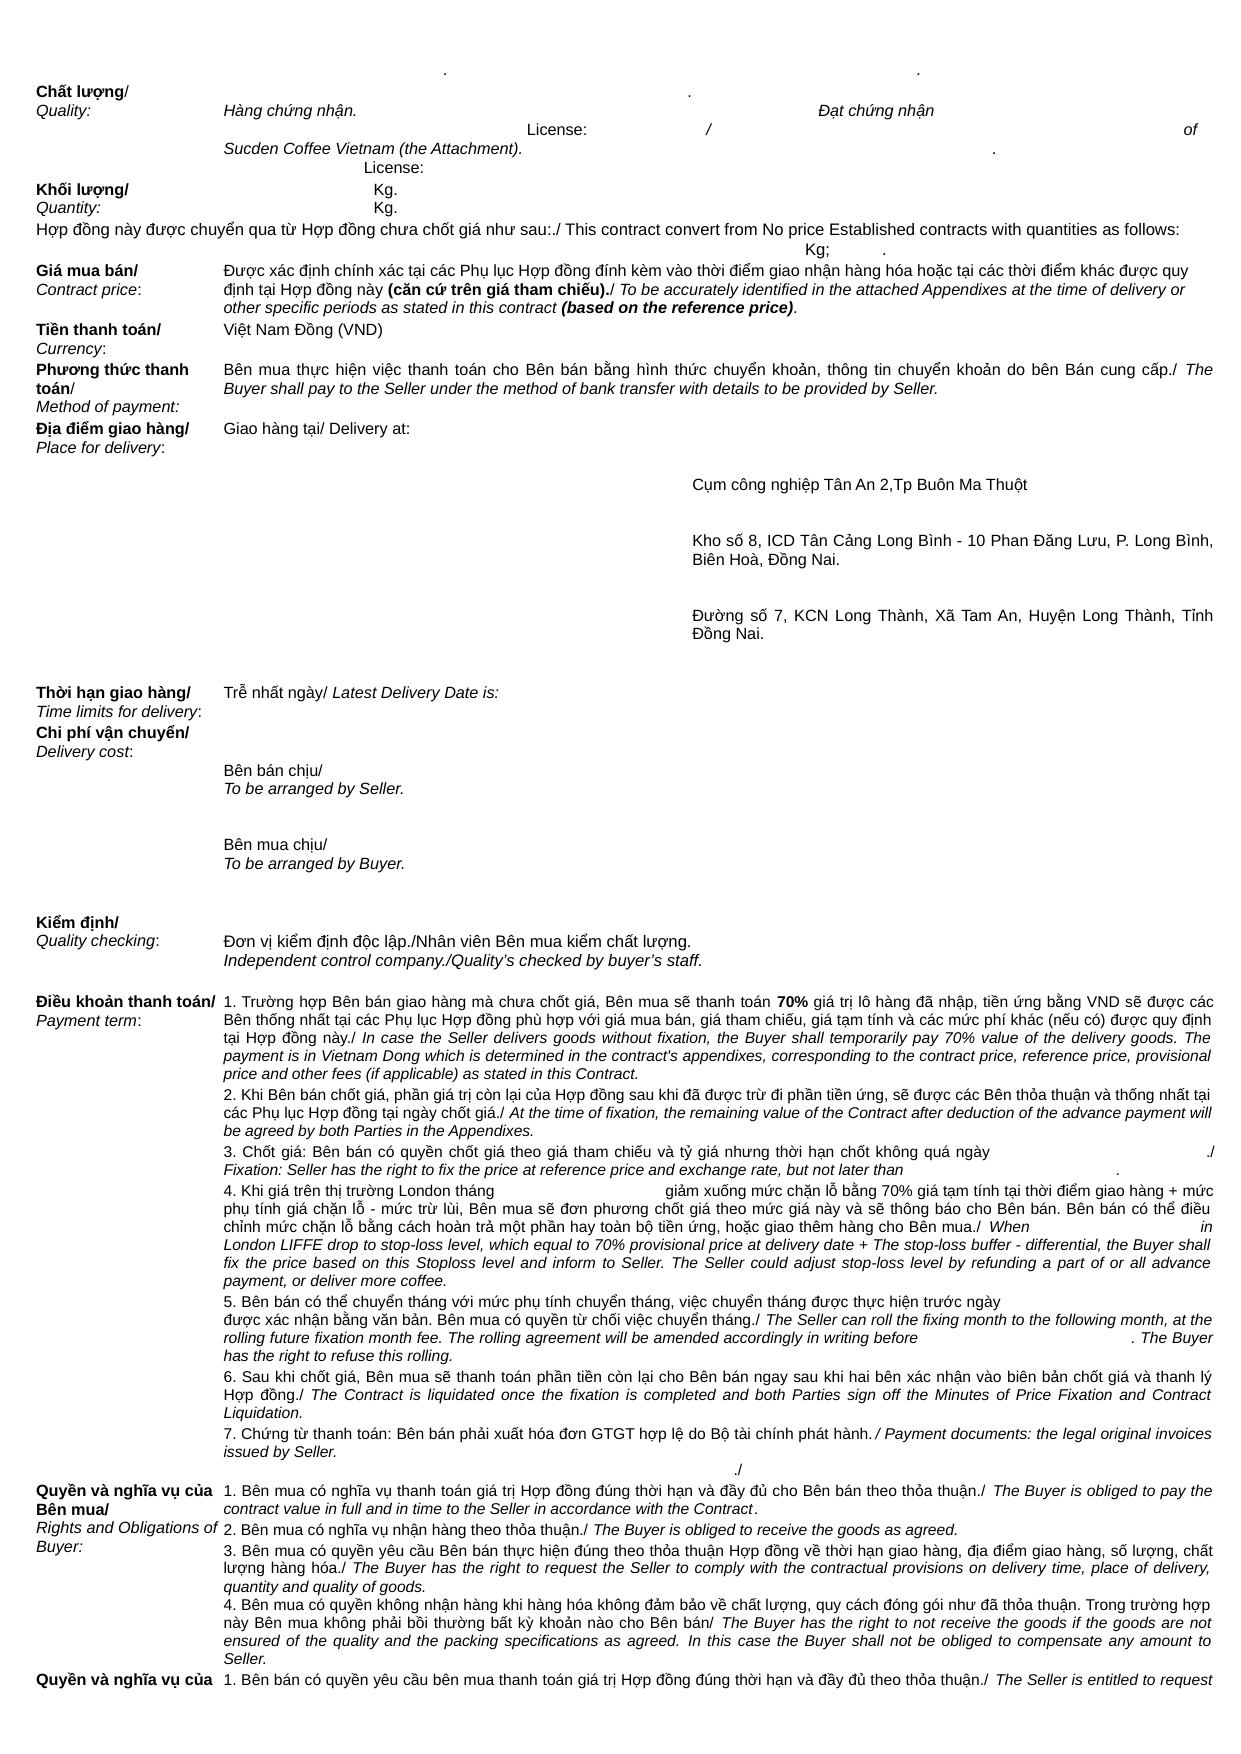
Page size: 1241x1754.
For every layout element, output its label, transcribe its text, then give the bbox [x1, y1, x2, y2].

table_cell Quyền và nghĩa vụ của Bên mua/ Rights and Obligations of Buyer: [34, 1480, 222, 1669]
table_cell 3. Bên mua có quyền yêu cầu Bên bán thực hiện đúng theo thỏa thuận Hợp đồng về thời hạn giao hàng, địa điểm giao hàng, số lượng, chất lượng hàng hóa./ The Buyer has the right to request the Seller to comply with the contractual provisions on delivery time, place of delivery, quantity and quality of goods. 4. Bên mua có quyền không nhận hàng khi hàng hóa không đảm bảo về chất lượng, quy cách đóng gói như đã thỏa thuận. Trong trường hợp này Bên mua không phải bồi thường bất kỳ khoản nào cho Bên bán/ The Buyer has the right to not receive the goods if the goods are not ensured of the quality and the packing specifications as agreed. In this case the Buyer shall not be obliged to compensate any amount to Seller. [222, 1540, 1216, 1669]
table_cell Việt Nam Đồng (VND) [222, 319, 1216, 359]
table_cell Được xác định chính xác tại các Phụ lục Hợp đồng đính kèm vào thời điểm giao nhận hàng hóa hoặc tại các thời điểm khác được quy định tại Hợp đồng này (căn cứ trên giá tham chiếu)./ To be accurately identified in the attached Appendixes at the time of delivery or other specific periods as stated in this contract (based on the reference price). [222, 260, 1216, 319]
table_cell 1. Trường hợp Bên bán giao hàng mà chưa chốt giá, Bên mua sẽ thanh toán 70% giá trị lô hàng đã nhập, tiền ứng bằng VND sẽ được các Bên thống nhất tại các Phụ lục Hợp đồng phù hợp với giá mua bán, giá tham chiếu, giá tạm tính và các mức phí khác (nếu có) được quy định tại Hợp đồng này./ In case the Seller delivers goods without fixation, the Buyer shall temporarily pay 70% value of the delivery goods. The payment is in Vietnam Dong which is determined in the contract's appendixes, corresponding to the contract price, reference price, provisional price and other fees (if applicable) as stated in this Contract. [222, 991, 1216, 1084]
table_cell Địa điểm giao hàng/ Place for delivery: [34, 418, 222, 682]
table_cell 2. Khi Bên bán chốt giá, phần giá trị còn lại của Hợp đồng sau khi đã được trừ đi phần tiền ứng, sẽ được các Bên thỏa thuận và thống nhất tại các Phụ lục Hợp đồng tại ngày chốt giá./ At the time of fixation, the remaining value of the Contract after deduction of the advance payment will be agreed by both Parties in the Appendixes. [222, 1084, 1216, 1141]
table_cell 4. Khi giá trên thị trường London tháng <get_month(o.date_fix)> giảm xuống mức chặn lỗ bằng 70% giá tạm tính tại thời điểm giao hàng + mức phụ tính giá chặn lỗ - mức trừ lùi, Bên mua sẽ đơn phương chốt giá theo mức giá này và sẽ thông báo cho Bên bán. Bên bán có thể điều chỉnh mức chặn lỗ bằng cách hoàn trả một phần hay toàn bộ tiền ứng, hoặc giao thêm hàng cho Bên mua./ When <get_myear(o.date_fix)> in London LIFFE drop to stop-loss level, which equal to 70% provisional price at delivery date + The stop-loss buffer - differential, the Buyer shall fix the price based on this Stoploss level and inform to Seller. The Seller could adjust stop-loss level by refunding a part of or all advance payment, or deliver more coffee. [222, 1180, 1216, 1291]
table_cell <o.contract_line.product_id.contract_quality_vn> <o.crop_id.name>.<choose><if test="o.certificate_id and o.certificate_id.code =='2-in-1' "> Hàng chứng nhận. </if><if test="o.certificate_id and o.certificate_id.code !='2-in-1' "> Đạt chứng nhận <get_cert(o.certificate_id)></if></choose> License: <get_license(o)>/ <o.contract_line.product_id.contract_quality_en> <o.crop_id.name> of Sucden Coffee Vietnam (the Attachment).<choose><if test="o.certificate_id.id"> <o.certificate_id.name_print>.</if></choose> <choose><if test="o.license_id"> License: <get_license(o)> </if></choose> [222, 81, 1216, 178]
table_cell Giá mua bán/ Contract price: [34, 260, 222, 319]
table_cell 7. Chứng từ thanh toán: Bên bán phải xuất hóa đơn GTGT hợp lệ do Bộ tài chính phát hành./ Payment documents: the legal original invoices issued by Seller. <choose><if test="o.payment_term_item"><(o.payment_term_item).split('./')[0]>./<(o.payment_term_item).split('./')[1]></if></choose> [222, 1423, 1216, 1480]
table_cell Kiểm định/ Quality checking: [34, 911, 222, 991]
table_cell 3. Chốt giá: Bên bán có quyền chốt giá theo giá tham chiếu và tỷ giá nhưng thời hạn chốt không quá ngày <get_date(o.fixation_deadline)>./ Fixation: Seller has the right to fix the price at reference price and exchange rate, but not later than <get_date(o.fixation_deadline)>. [222, 1141, 1216, 1180]
table_cell Điều khoản thanh toán/ Payment term: [34, 991, 222, 1084]
table_cell [34, 1366, 222, 1423]
table_cell <o.delivery_place_id and o.delivery_place_id.name or ''> <choose> <when test="o.delivery_place_id.name == 'Factory - BMT'"> Cụm công nghiệp Tân An 2,Tp Buôn Ma Thuột </when> <when test="o.delivery_place_id.name == 'Pacorini - DN'"> Kho số 8, ICD Tân Cảng Long Bình - 10 Phan Đăng Lưu, P. Long Bình, Biên Hoà, Đồng Nai. </when> <when test="o.delivery_place_id.name == 'Katoen - DN'"> Đường số 7, KCN Long Thành, Xã Tam An, Huyện Long Thành, Tỉnh Đồng Nai. </when> </choose> [691, 418, 1216, 682]
table_cell 1. Bên mua có nghĩa vụ thanh toán giá trị Hợp đồng đúng thời hạn và đầy đủ cho Bên bán theo thỏa thuận./ The Buyer is obliged to pay the contract value in full and in time to the Seller in accordance with the Contract. [222, 1480, 1216, 1519]
table_cell 5. Bên bán có thể chuyển tháng với mức phụ tính chuyển tháng, việc chuyển tháng được thực hiện trước ngày <get_date(o.fixation_deadline)> được xác nhận bằng văn bản. Bên mua có quyền từ chối việc chuyển tháng./ The Seller can roll the fixing month to the following month, at the rolling future fixation month fee. The rolling agreement will be amended accordingly in writing before <get_date(o.fixation_deadline)>. The Buyer has the right to refuse this rolling. [222, 1291, 1216, 1366]
table_cell Quyền và nghĩa vụ của [34, 1669, 222, 1690]
table_cell <get_date(o.deadline_date)> [691, 682, 1216, 722]
table_cell Khối lượng/ Quantity: [34, 179, 222, 219]
table_cell 2. Bên mua có nghĩa vụ nhận hàng theo thỏa thuận./ The Buyer is obliged to receive the goods as agreed. [222, 1519, 1216, 1540]
table_cell Giao hàng tại/ Delivery at: [222, 418, 691, 682]
table_cell <choose> Đơn vị kiểm định độc lập./Nhân viên Bên mua kiểm chất lượng. Independent control company./Quality’s checked by buyer’s staff. </choose> [222, 911, 1216, 991]
table_cell Phương thức thanh toán/ Method of payment: [34, 359, 222, 418]
table_cell [34, 1084, 222, 1141]
table_cell [34, 1180, 222, 1291]
table_cell <formatLang(o.total_qty,digits=0)> [222, 179, 372, 219]
table_cell 1. Bên bán có quyền yêu cầu bên mua thanh toán giá trị Hợp đồng đúng thời hạn và đầy đủ theo thỏa thuận./ The Seller is entitled to request [222, 1669, 1216, 1690]
table_cell [34, 1141, 222, 1180]
table_cell Chi phí vận chuyển/ Delivery cost: [34, 722, 222, 911]
table_cell [34, 1423, 222, 1480]
table_cell [34, 1291, 222, 1366]
table_cell Chất lượng/ Quality: [34, 81, 222, 178]
table_cell Trễ nhất ngày/ Latest Delivery Date is: [222, 682, 691, 722]
table_cell <choose> <when test="o.delivery_place_id.name in ( 'Factory - BMT','Pacorini - DN','Katoen - LT','Katoen - AP')"> Bên bán chịu/ To be arranged by Seller. </when> <otherwise> Bên mua chịu/ To be arranged by Buyer. </otherwise> </choose> [222, 722, 1216, 911]
table_cell Tiền thanh toán/ Currency: [34, 319, 222, 359]
table_cell Hợp đồng này được chuyển qua từ Hợp đồng chưa chốt giá như sau:./ This contract convert from No price Established contracts with quantities as follows:<for each="seq,line in enumerate(o.nvp_ids)"><line.npe_contract_id.name> <formatLang(line.product_qty,digits=0)> Kg; </for>. [34, 219, 1216, 260]
table_cell Bên mua thực hiện việc thanh toán cho Bên bán bằng hình thức chuyển khoản, thông tin chuyển khoản do bên Bán cung cấp./ The Buyer shall pay to the Seller under the method of bank transfer with details to be provided by Seller. [222, 359, 1216, 418]
table_cell 6. Sau khi chốt giá, Bên mua sẽ thanh toán phần tiền còn lại cho Bên bán ngay sau khi hai bên xác nhận vào biên bản chốt giá và thanh lý Hợp đồng./ The Contract is liquidated once the fixation is completed and both Parties sign off the Minutes of Price Fixation and Contract Liquidation. [222, 1366, 1216, 1423]
table_cell Thời hạn giao hàng/ Time limits for delivery: [34, 682, 222, 722]
table_cell Kg. <o.contract_line[0].packing_id.vn_description> Kg. <o.contract_line[0].packing_id.en_description> [372, 179, 1216, 219]
table_cell <o.contract_line.product_id.contract_commodity_vn><choose><if test="o.contract_line.product_id.default_code == 'FAQ'"> <o.crop_id.name></if></choose>.<choose><if test="o.certificate_id and o.certificate_id.code =='2-in-1' "> Hàng chứng nhận.</if><if test="o.certificate_id and o.certificate_id.code !='2-in-1' "> Đạt chứng nhận <get_cert(o.certificate_id)></if></choose>/ <o.contract_line.product_id.contract_commodity_en><choose><if test="o.contract_line.product_id.default_code == 'FAQ'"> <o.crop_id.name></if></choose>.<choose><if test="o.certificate_id.id"> <o.certificate_id.name_print>.</if></choose> [222, 40, 1216, 81]
table_cell [34, 40, 222, 81]
